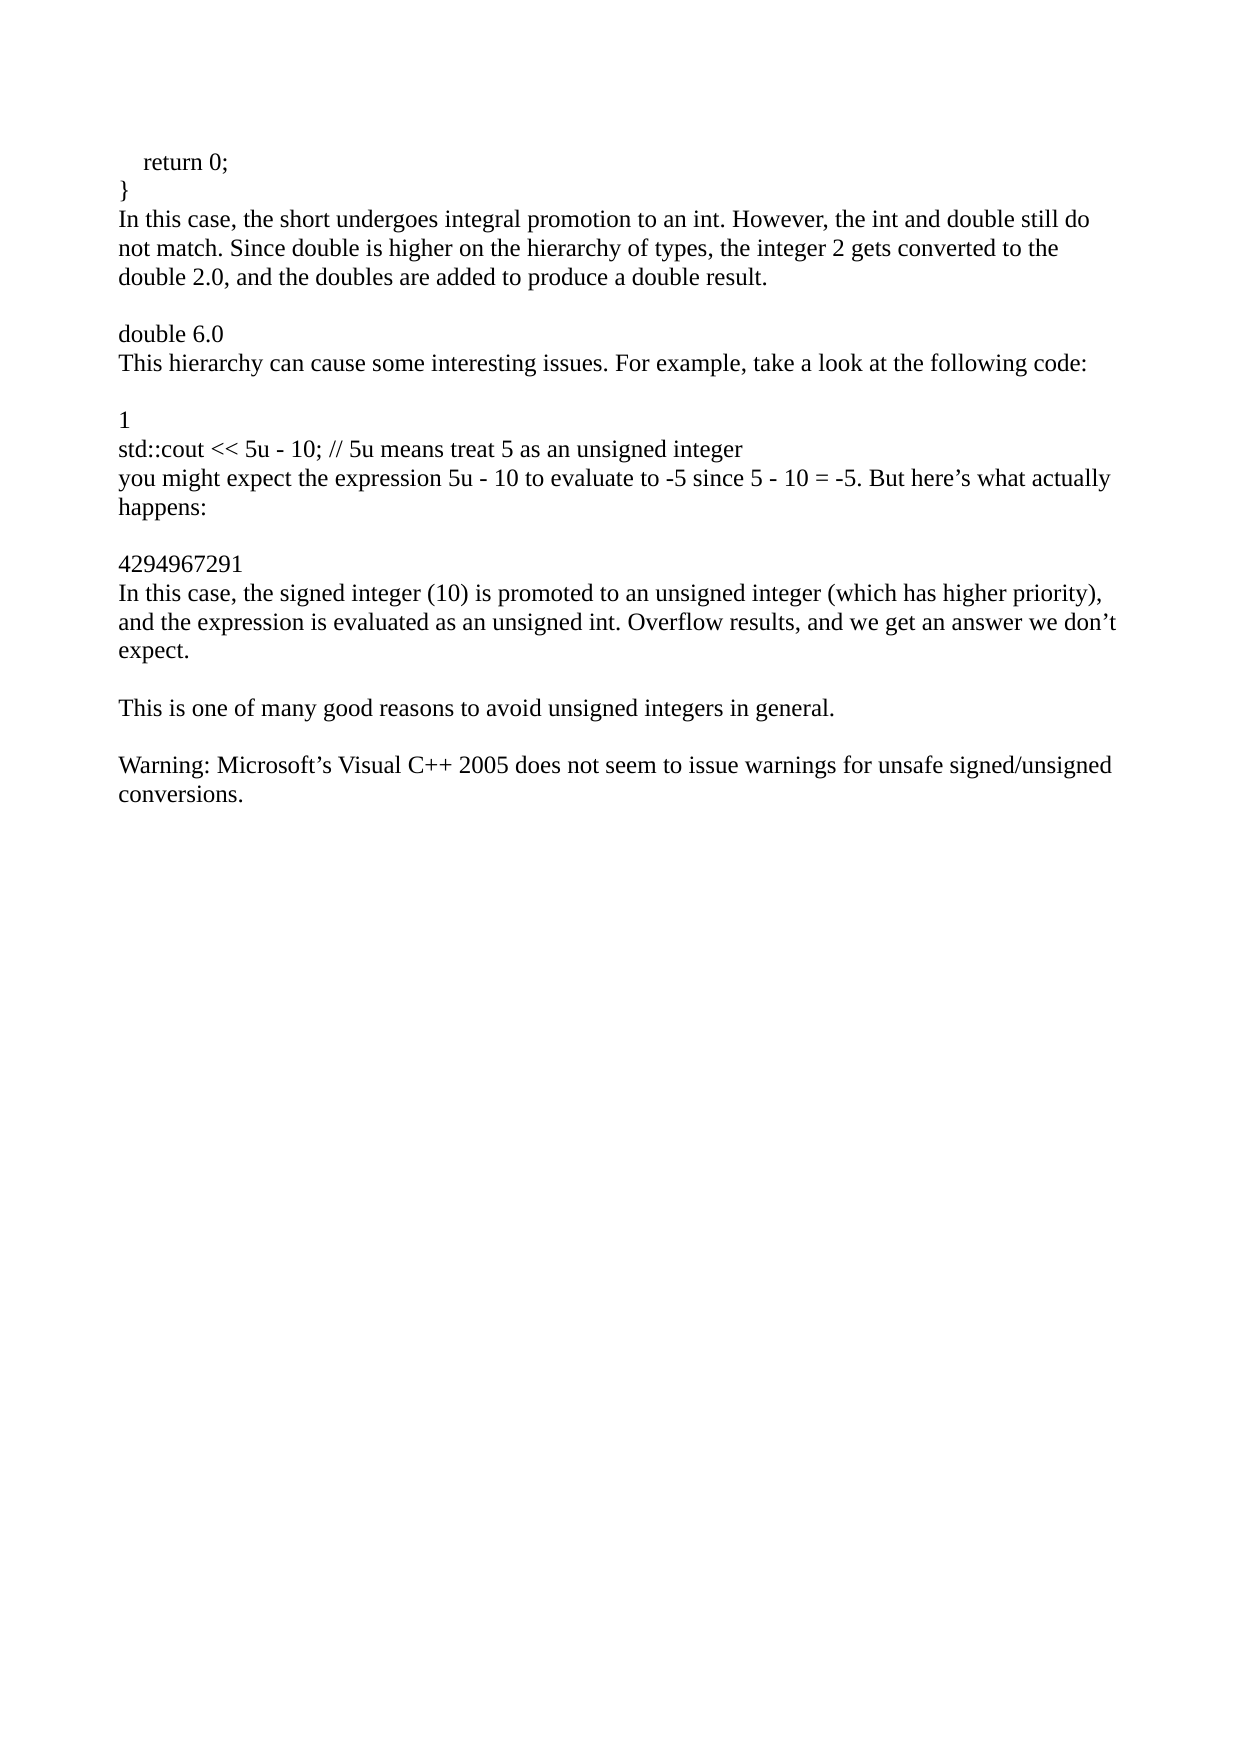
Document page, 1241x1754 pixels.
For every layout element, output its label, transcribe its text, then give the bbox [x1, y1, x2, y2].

text you might expect the expression 5u - 10 to evaluate to -5 since 5 - 10 = -5. But here’s what actually happens: [118, 463, 1122, 521]
text 1 [118, 406, 1122, 434]
text } [118, 176, 1122, 204]
text In this case, the short undergoes integral promotion to an int. However, the int and double still do not match. Since double is higher on the hierarchy of types, the integer 2 gets converted to the double 2.0, and the doubles are added to produce a double result. [118, 204, 1122, 291]
text This is one of many good reasons to avoid unsigned integers in general. [118, 693, 1122, 722]
text std::cout << 5u - 10; // 5u means treat 5 as an unsigned integer [118, 434, 1122, 463]
text Warning: Microsoft’s Visual C++ 2005 does not seem to issue warnings for unsafe signed/unsigned conversions. [118, 751, 1122, 808]
text return 0; [118, 147, 1122, 176]
text This hierarchy can cause some interesting issues. For example, take a look at the following code: [118, 348, 1122, 377]
text 4294967291 [118, 549, 1122, 578]
text In this case, the signed integer (10) is promoted to an unsigned integer (which has higher priority), and the expression is evaluated as an unsigned int. Overflow results, and we get an answer we don’t expect. [118, 578, 1122, 664]
text double 6.0 [118, 319, 1122, 348]
